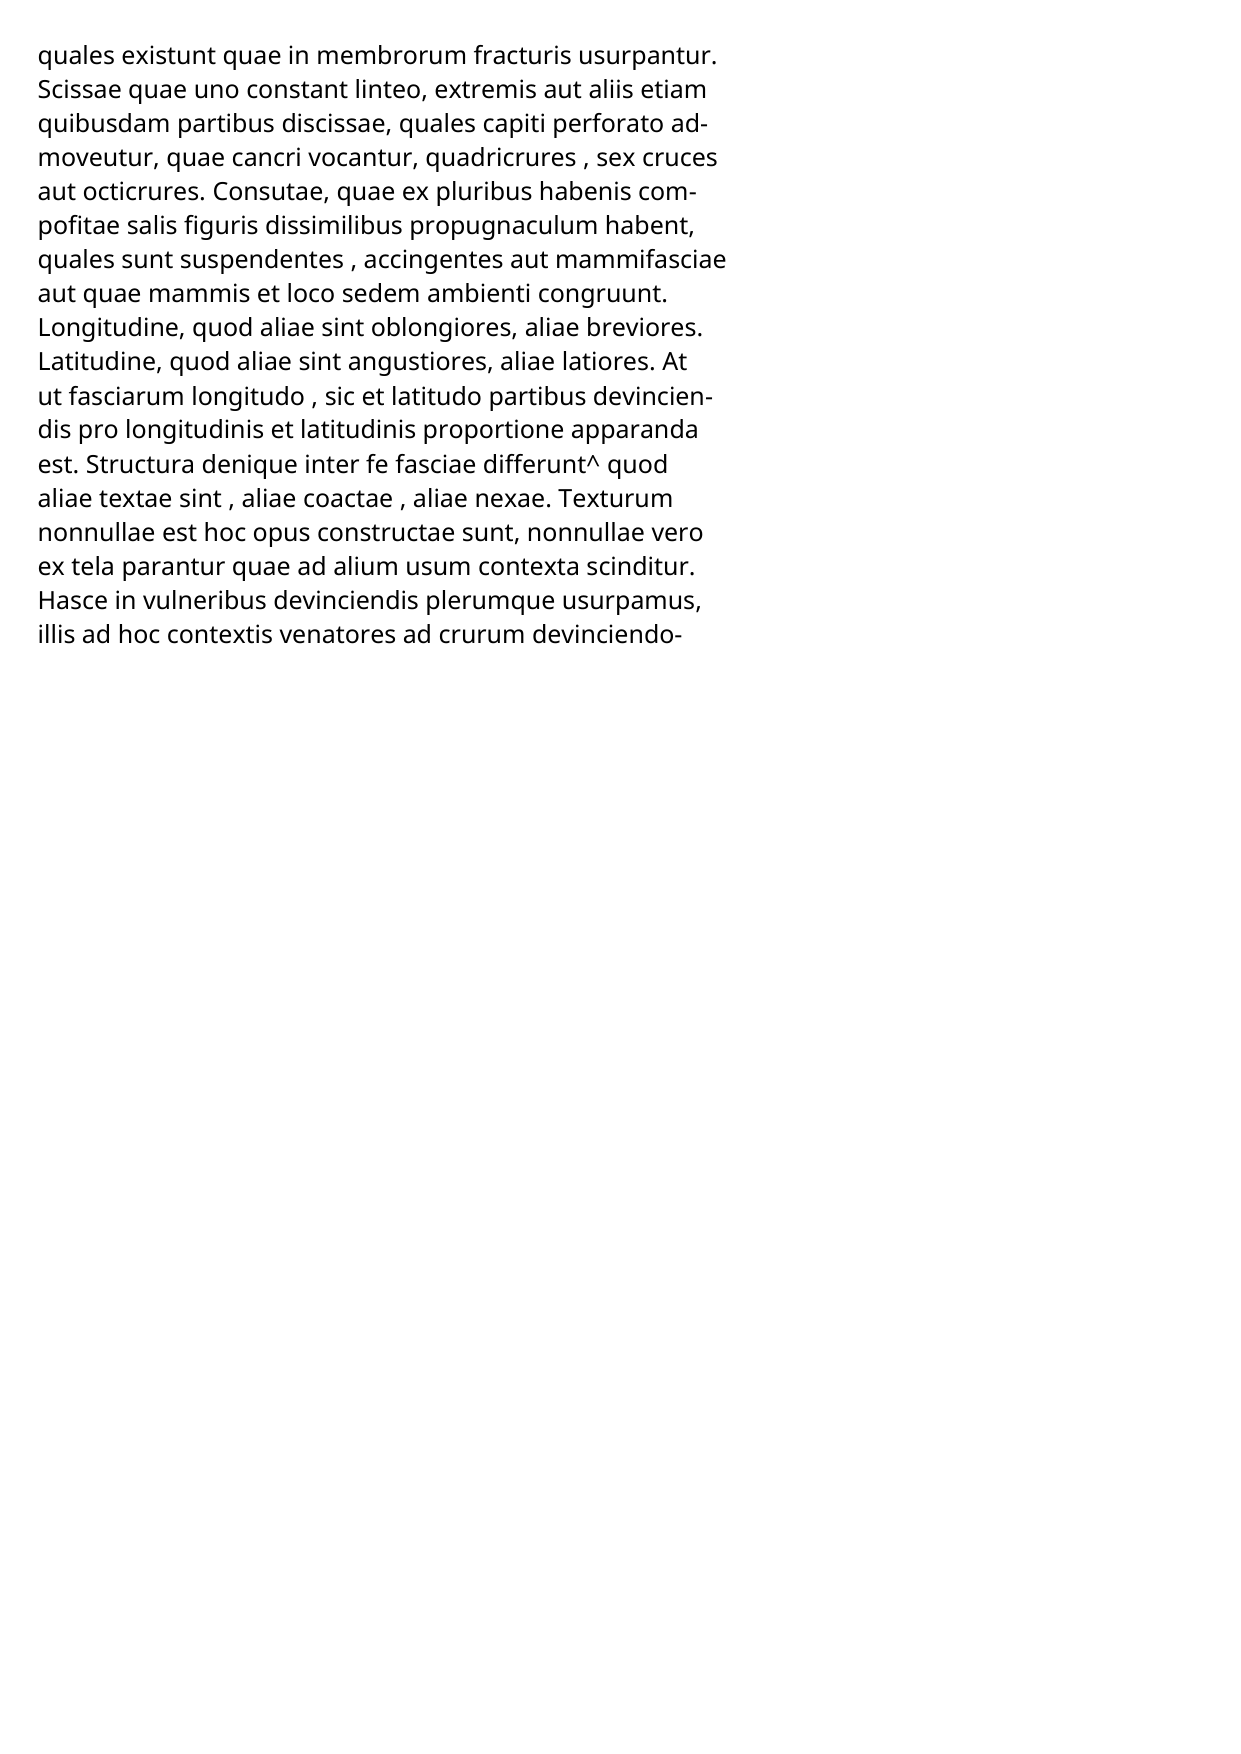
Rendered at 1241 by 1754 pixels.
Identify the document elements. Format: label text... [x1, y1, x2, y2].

text quales existunt quae in membrorum fracturis usurpantur. Scissae quae uno constant linteo, extremis aut aliis etiam quibusdam partibus discissae, quales capiti perforato ad- moveutur, quae cancri vocantur, quadricrures , sex cruces aut octicrures. Consutae, quae ex pluribus habenis com- pofitae salis figuris dissimilibus propugnaculum habent, quales sunt suspendentes , accingentes aut mammifasciae aut quae mammis et loco sedem ambienti congruunt. Longitudine, quod aliae sint oblongiores, aliae breviores. Latitudine, quod aliae sint angustiores, aliae latiores. At ut fasciarum longitudo , sic et latitudo partibus devincien- dis pro longitudinis et latitudinis proportione apparanda est. Structura denique inter fe fasciae differunt^ quod aliae textae sint , aliae coactae , aliae nexae. Texturum nonnullae est hoc opus constructae sunt, nonnullae vero ex tela parantur quae ad alium usum contexta scinditur. Hasce in vulneribus devinciendis plerumque usurpamus, illis ad hoc contextis venatores ad crurum devinciendo- [37, 37, 1203, 651]
